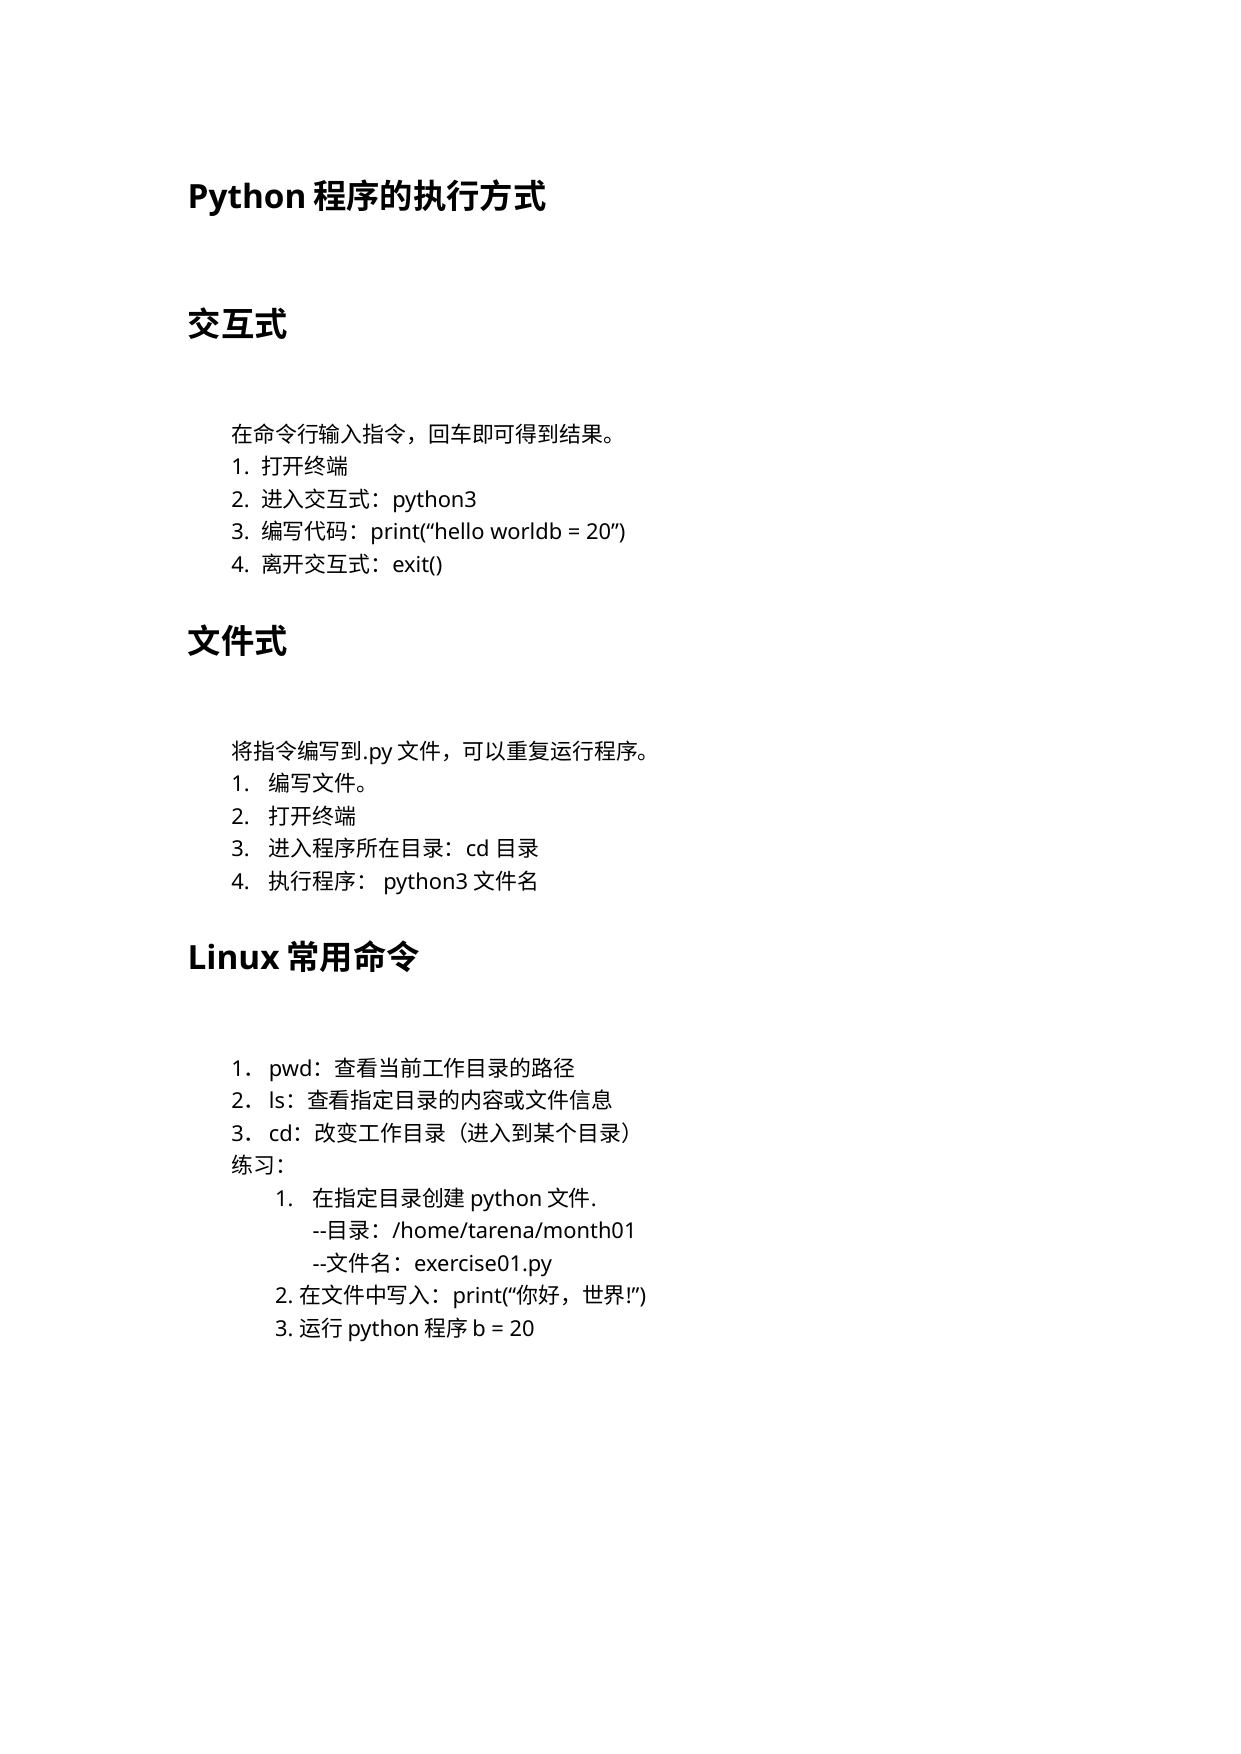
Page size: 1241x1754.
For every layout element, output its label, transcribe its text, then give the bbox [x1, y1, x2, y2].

list cd：改变工作目录（进入到某个目录） [231, 1115, 1053, 1148]
list 编写文件。 [231, 766, 1053, 798]
list 打开终端 [231, 798, 1053, 831]
text 3. 运行python程序b = 20 [231, 1310, 1053, 1343]
text 在命令行输入指令，回车即可得到结果。 [231, 417, 1053, 449]
list 打开终端 [231, 449, 1053, 482]
list --目录：/home/tarena/month01 [312, 1213, 1053, 1245]
subtitle Linux常用命令 [187, 923, 1053, 988]
list 离开交互式：exit() [231, 547, 1053, 579]
text 将指令编写到.py文件，可以重复运行程序。 [187, 733, 1053, 766]
subtitle 文件式 [187, 606, 1053, 671]
list 在指定目录创建python文件. [275, 1180, 1053, 1213]
text 练习： [231, 1148, 1053, 1180]
subtitle 交互式 [187, 289, 1053, 354]
list --文件名：exercise01.py [312, 1245, 1053, 1278]
text 2. 在文件中写入：print(“你好，世界!”) [231, 1278, 1053, 1310]
list 执行程序： python3 文件名 [231, 863, 1053, 896]
list 编写代码：print(“hello worldb = 20”) [231, 514, 1053, 547]
subtitle Python程序的执行方式 [187, 162, 1053, 227]
list pwd：查看当前工作目录的路径 [231, 1050, 1053, 1083]
list 进入程序所在目录：cd 目录 [231, 831, 1053, 863]
list 进入交互式：python3 [231, 482, 1053, 514]
list ls：查看指定目录的内容或文件信息 [231, 1083, 1053, 1115]
